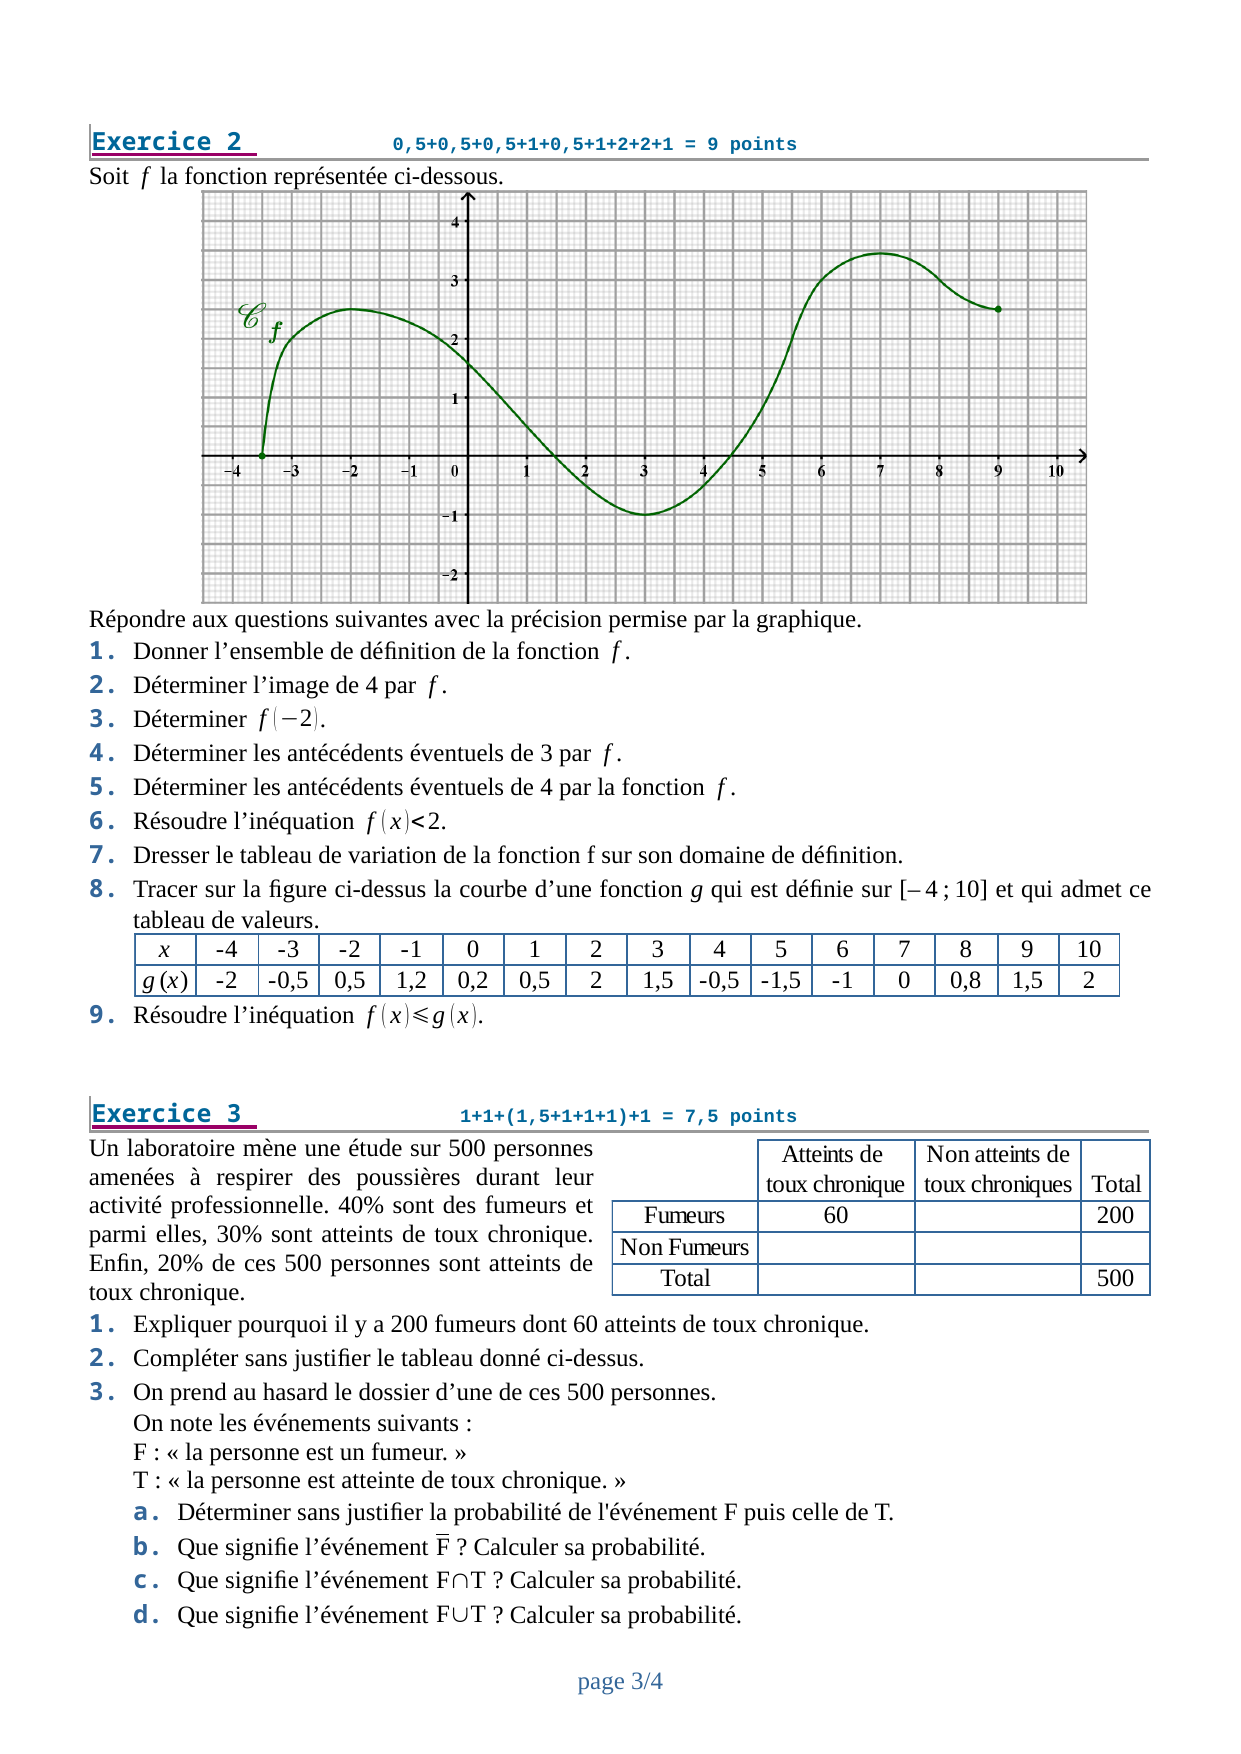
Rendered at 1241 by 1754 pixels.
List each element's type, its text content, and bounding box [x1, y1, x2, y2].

list 0,5+0,5+0,5+1+0,5+1+2+2+1 = 9 points [91, 124, 1152, 158]
text Un laboratoire mène une étude sur 500 personnes amenées à respirer des poussières durant leur activité professionnelle. 40% sont des fumeurs et parmi elles, 30% sont atteints de toux chronique. Enﬁn, 20% de ces 500 personnes sont atteints de toux chronique. [88, 1133, 1152, 1306]
list Compléter sans justi­ﬁer le tableau donné ci-dessus. [88, 1340, 1152, 1374]
list Dresser le tableau de variation de la fonction f sur son domaine de dé­ﬁ­nition. [88, 837, 1152, 871]
list Donner l’ensemble de dé­ﬁ­nition de la fonction . [88, 632, 1152, 667]
list On prend au hasard le dossier d’une de ces 500 personnes. [88, 1374, 1152, 1408]
list T : « la personne est atteinte de toux chronique. » [88, 1465, 1152, 1494]
list 1+1+(1,5+1+1+1)+1 = 7,5 points [91, 1096, 1152, 1130]
list Que signi­ﬁe l’événement ? Calculer sa probabilité. [133, 1562, 1152, 1596]
list Déterminer . [88, 701, 1152, 735]
list F : « la personne est un fumeur. » [88, 1437, 1152, 1465]
list Résoudre l’inéquation . [88, 934, 1152, 1031]
list Déterminer l’image de 4 par . [88, 667, 1152, 701]
list Déterminer les antécédents éventuels de 4 par la fonction . [88, 769, 1152, 803]
text Répondre aux questions suivantes avec la précision permise par la graphique. [88, 190, 1152, 632]
list Déterminer sans justi­ﬁer la probabilité de l'événement F puis celle de T. [133, 1494, 1152, 1528]
list Tracer sur la ﬁ­gure ci-dessus la courbe d’une fonction g qui est dé­ﬁ­nie sur [– 4 ; 10] et qui admet ce tableau de valeurs. [88, 871, 1152, 934]
list Déterminer les antécédents éventuels de 3 par . [88, 735, 1152, 769]
list Que signi­ﬁe l’événement ? Calculer sa probabilité. [133, 1528, 1152, 1562]
list Résoudre l’inéquation . [88, 803, 1152, 837]
list On note les événements suivants : [88, 1408, 1152, 1437]
list Que signi­ﬁe l’événement ? Calculer sa probabilité. [133, 1596, 1152, 1630]
text Soit la fonction représentée ci-dessous. [88, 161, 1152, 190]
list Expliquer pourquoi il y a 200 fumeurs dont 60 atteints de toux chronique. [88, 1306, 1152, 1340]
